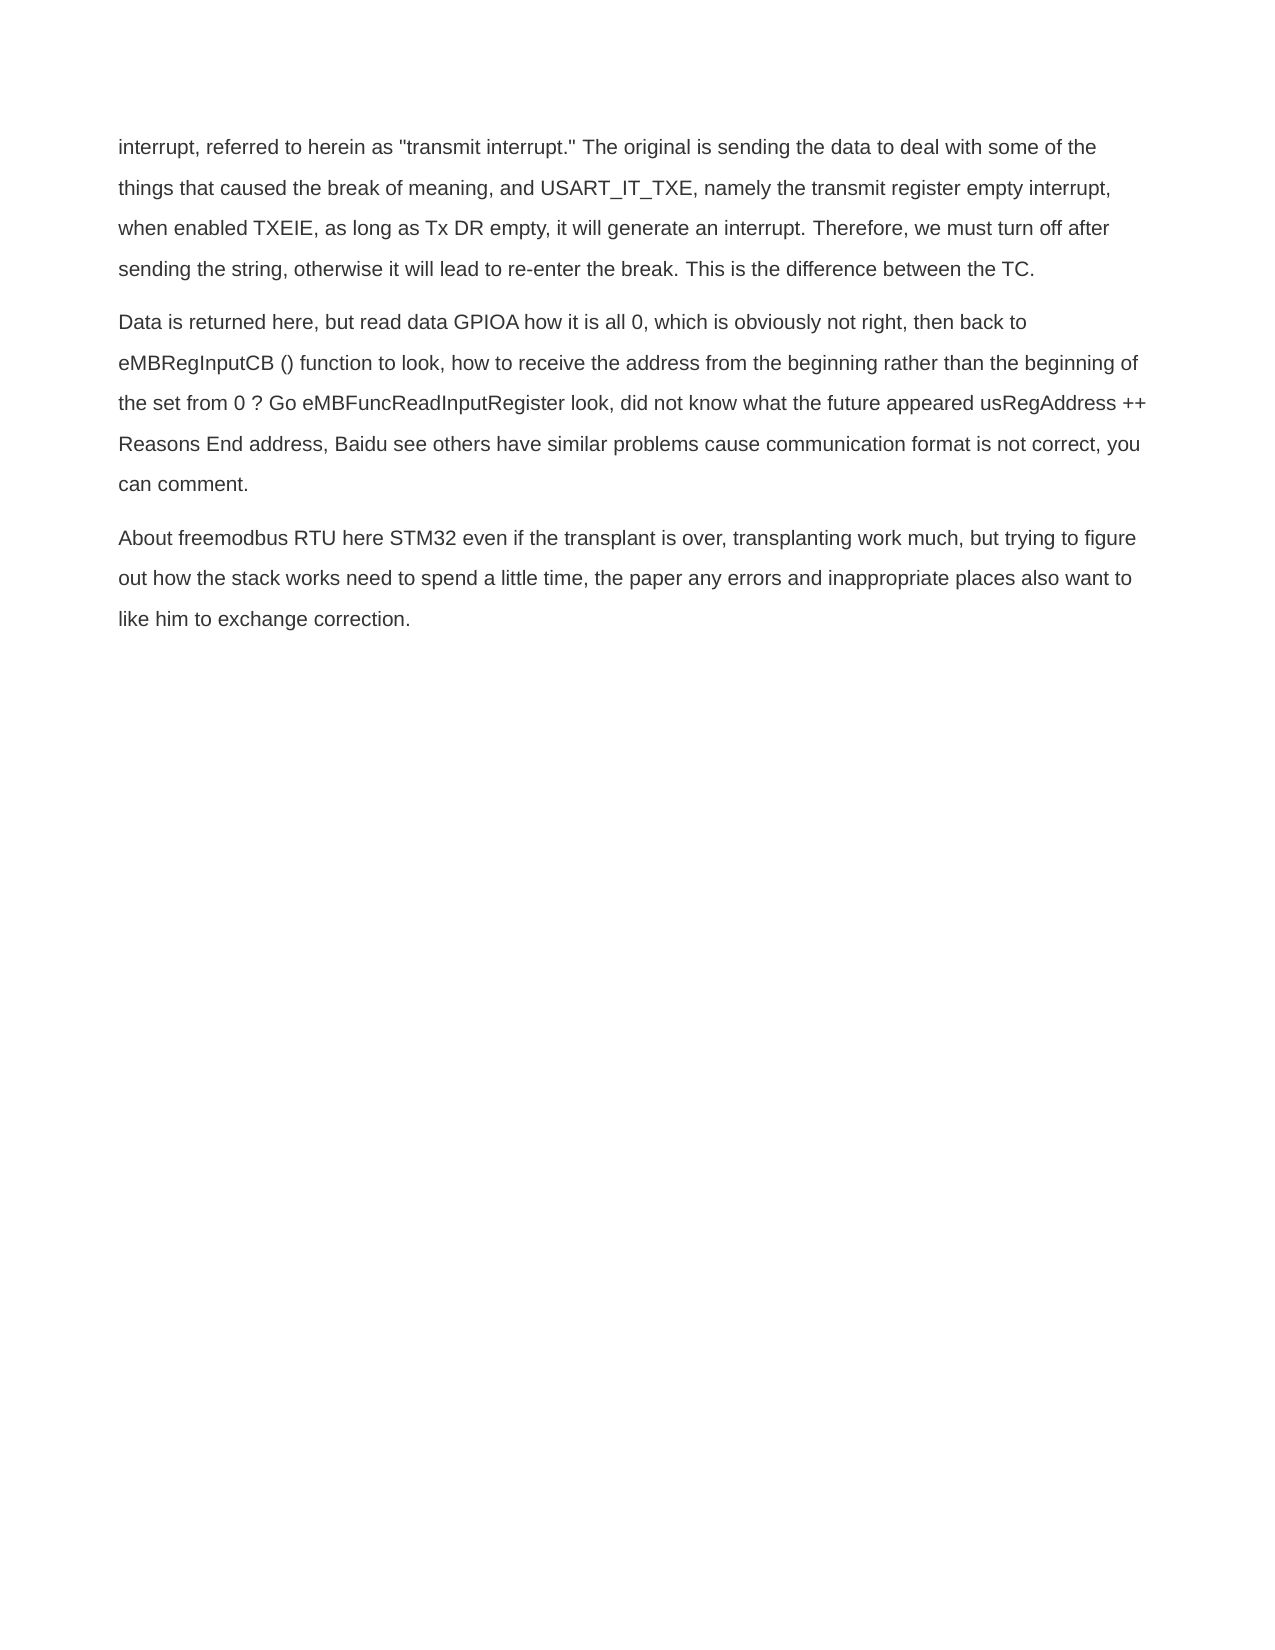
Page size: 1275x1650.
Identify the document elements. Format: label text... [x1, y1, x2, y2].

text About freemodbus RTU here STM32 even if the transplant is over, transplanting work much, but trying to figure out how the stack works need to spend a little time, the paper any errors and inappropriate places also want to like him to exchange correction. [118, 509, 1157, 631]
text interrupt, referred to herein as "transmit interrupt." The original is sending the data to deal with some of the things that caused the break of meaning, and USART_IT_TXE, namely the transmit register empty interrupt, when enabled TXEIE, as long as Tx DR empty, it will generate an interrupt. Therefore, we must turn off after sending the string, otherwise it will lead to re-enter the break. This is the difference between the TC. [118, 118, 1157, 281]
text Data is returned here, but read data GPIOA how it is all 0, which is obviously not right, then back to eMBRegInputCB () function to look, how to receive the address from the beginning rather than the beginning of the set from 0 ? Go eMBFuncReadInputRegister look, did not know what the future appeared usRegAddress ++ Reasons End address, Baidu see others have similar problems cause communication format is not correct, you can comment. [118, 293, 1157, 496]
